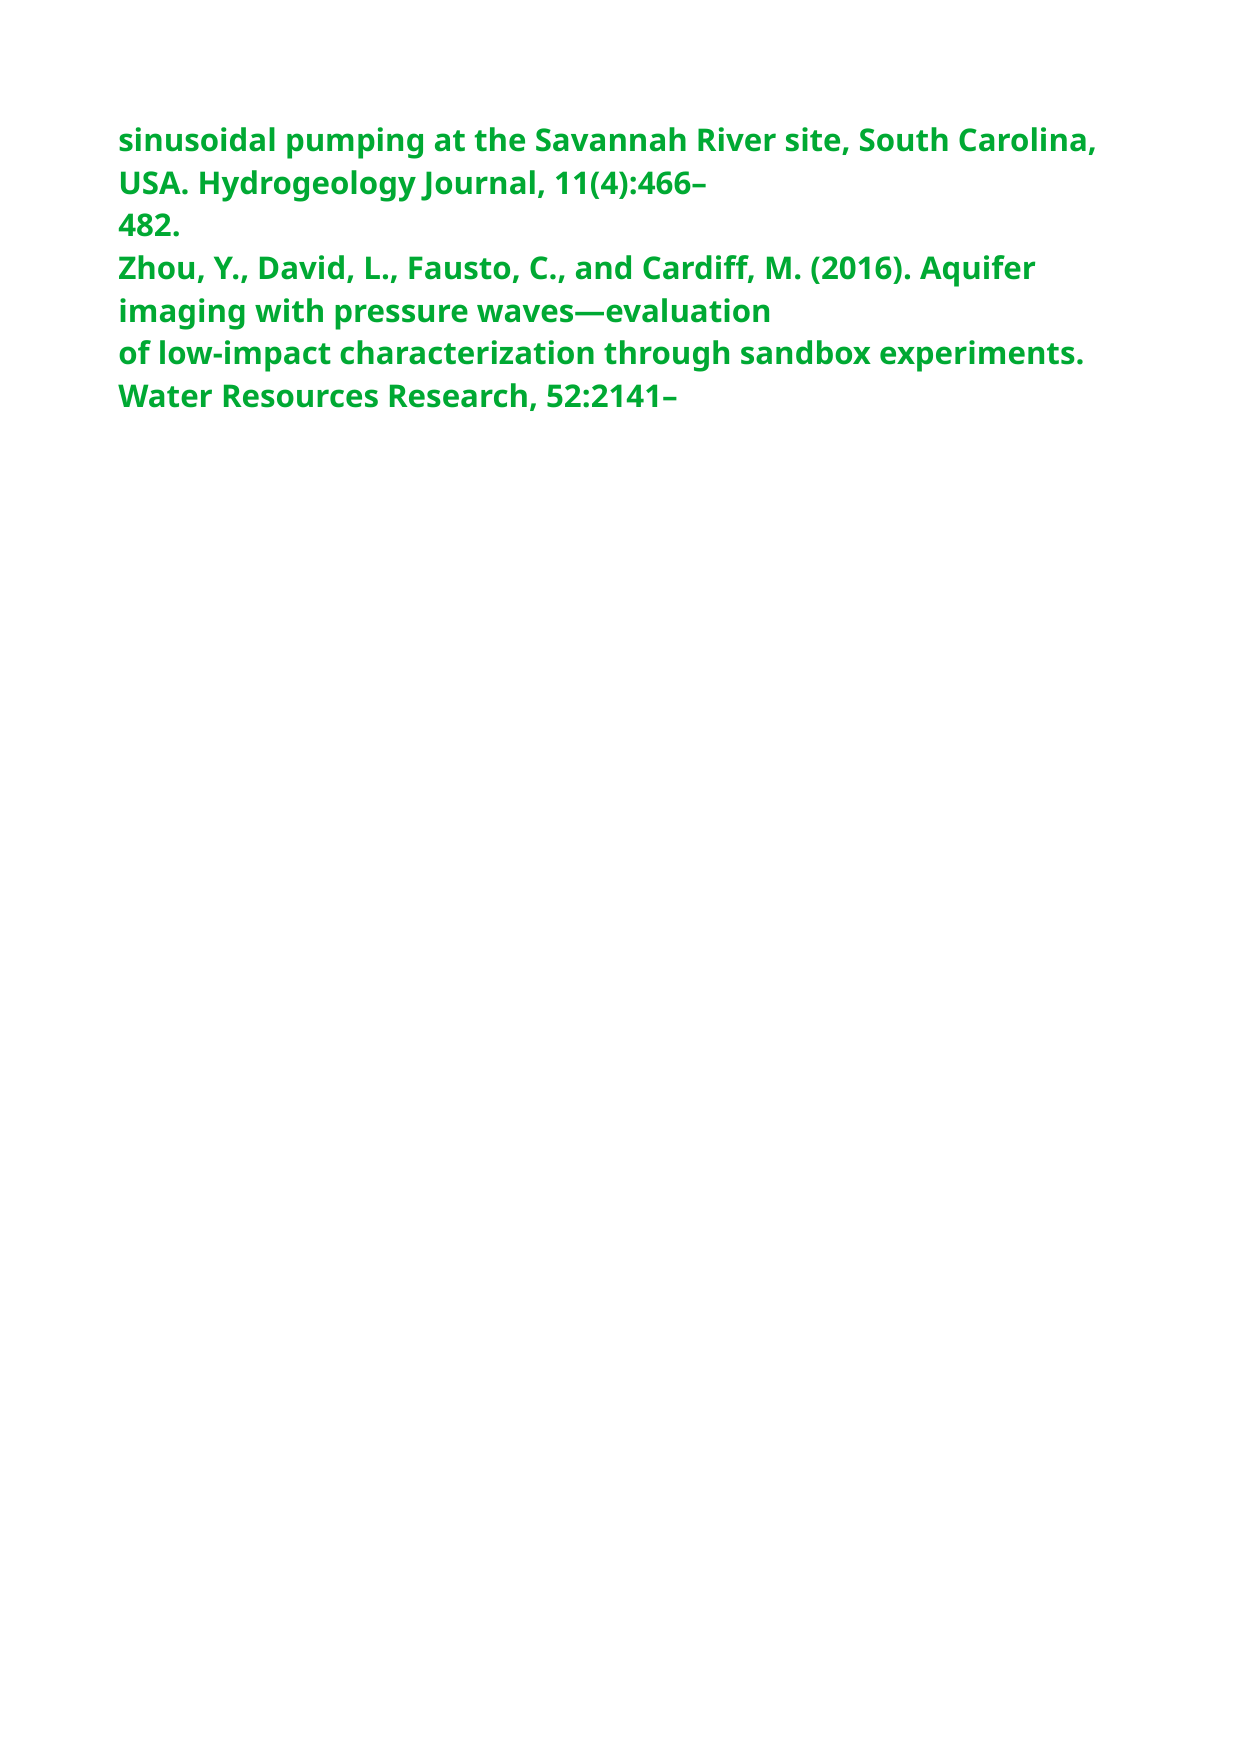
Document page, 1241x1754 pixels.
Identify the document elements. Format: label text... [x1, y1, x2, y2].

text sinusoidal pumping at the Savannah River site, South Carolina, USA. Hydrogeology Journal, 11(4):466– [118, 118, 1122, 203]
text 482. [118, 203, 1122, 246]
text Zhou, Y., David, L., Fausto, C., and Cardiff, M. (2016). Aquifer imaging with pressure waves—evaluation [118, 246, 1122, 331]
text of low-impact characterization through sandbox experiments. Water Resources Research, 52:2141– [118, 331, 1122, 416]
